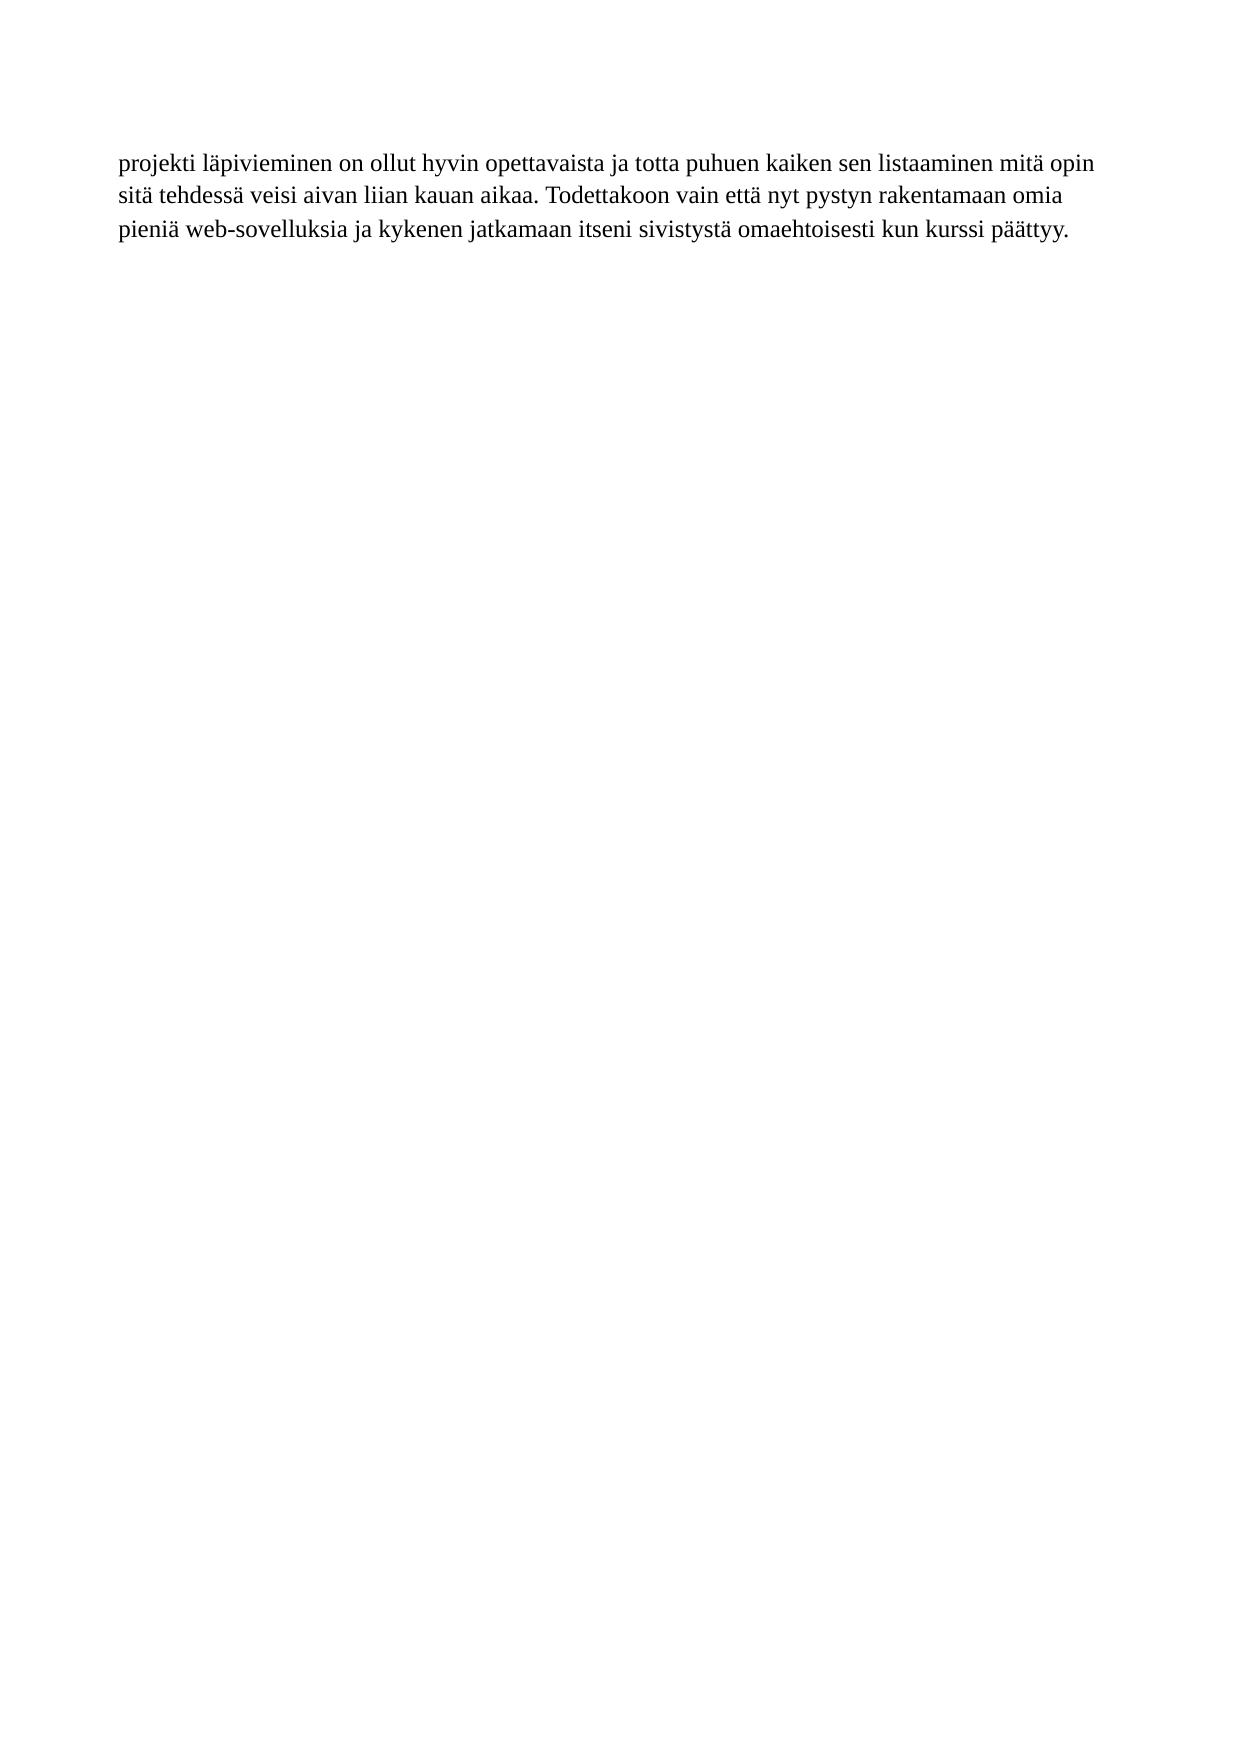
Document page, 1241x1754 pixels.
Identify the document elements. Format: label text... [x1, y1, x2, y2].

text projekti läpivieminen on ollut hyvin opettavaista ja totta puhuen kaiken sen listaaminen mitä opin sitä tehdessä veisi aivan liian kauan aikaa. Todettakoon vain että nyt pystyn rakentamaan omia pieniä web-sovelluksia ja kykenen jatkamaan itseni sivistystä omaehtoisesti kun kurssi päättyy. [118, 148, 1122, 242]
